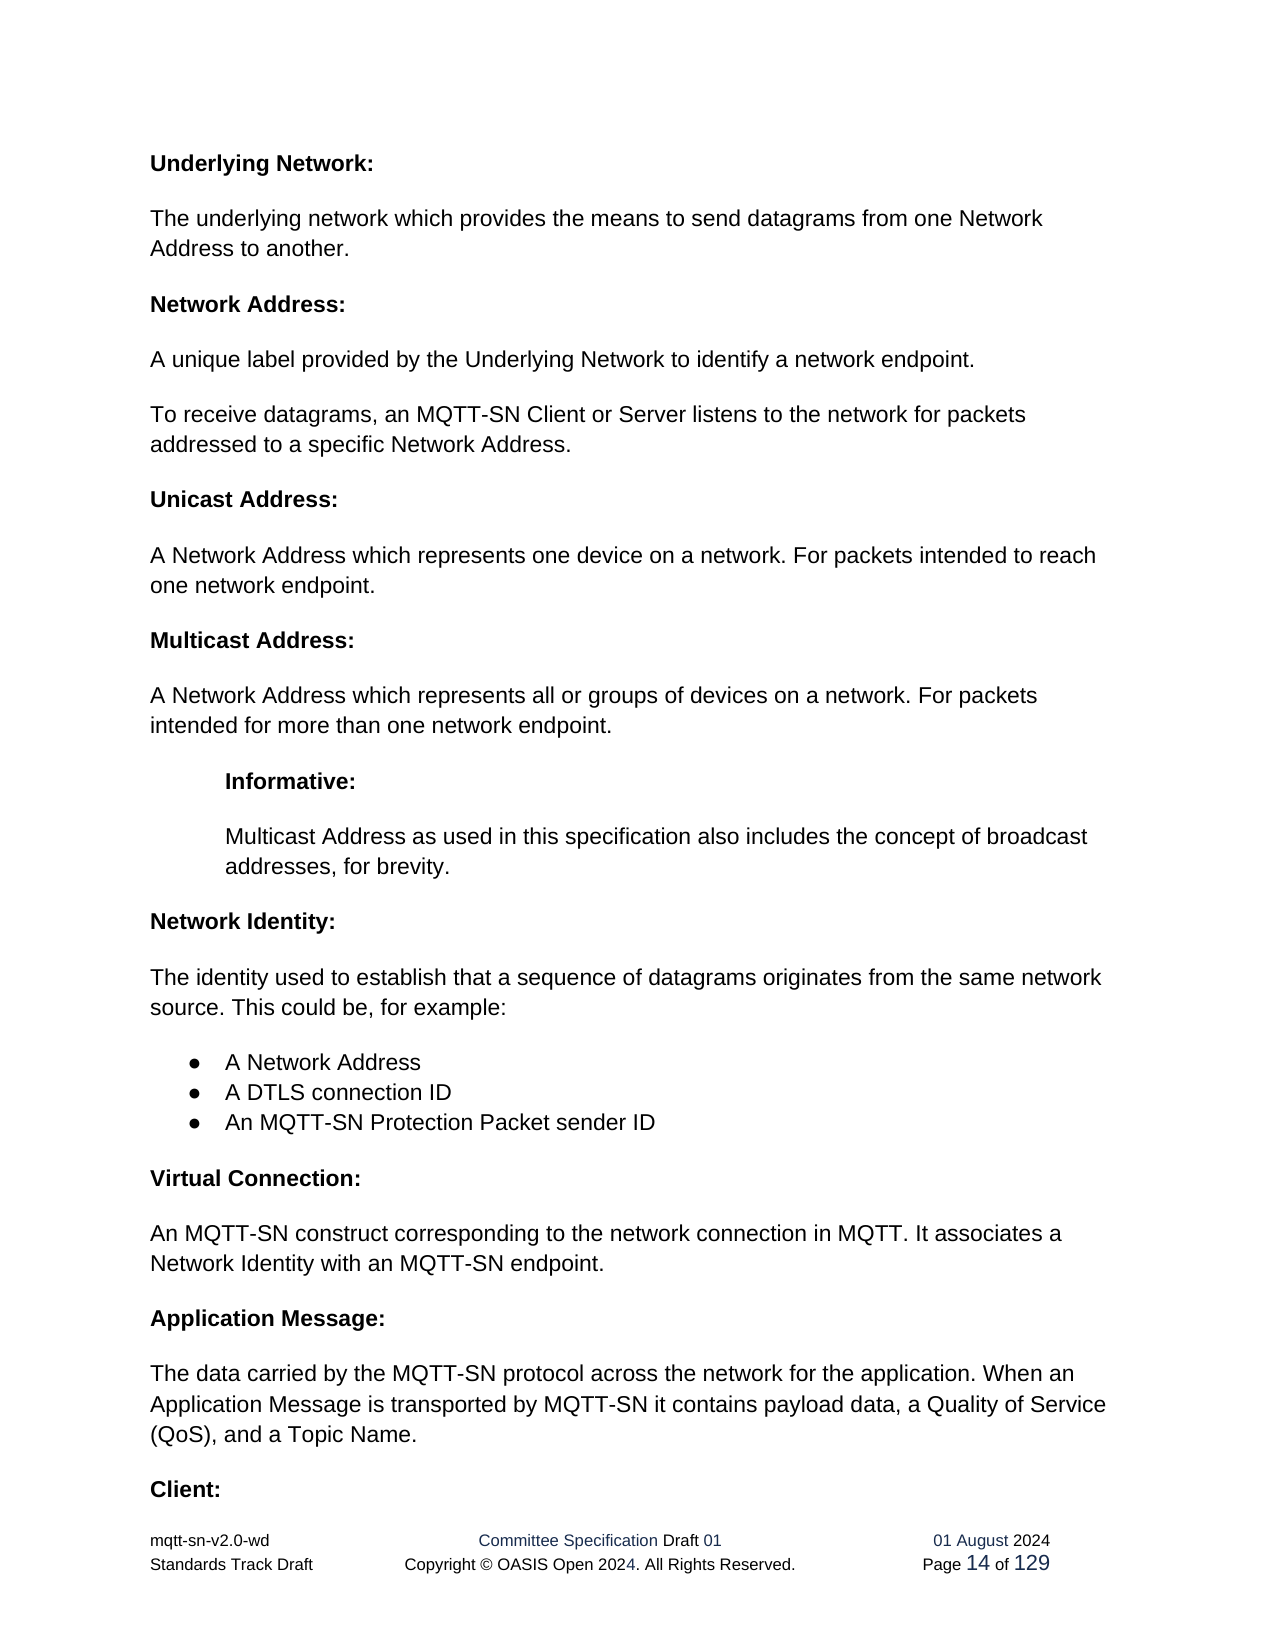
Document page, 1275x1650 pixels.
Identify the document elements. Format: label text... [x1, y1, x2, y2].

text The data carried by the MQTT-SN protocol across the network for the application. When an Application Message is transported by MQTT-SN it contains payload data, a Quality of Service (QoS), and a Topic Name. [150, 1360, 1125, 1447]
text Unicast Address: [150, 486, 1125, 513]
list An MQTT-SN Protection Packet sender ID [187, 1109, 1125, 1136]
text A Network Address which represents all or groups of devices on a network. For packets intended for more than one network endpoint. [150, 682, 1125, 739]
text Multicast Address: [150, 627, 1125, 653]
text Network Address: [150, 291, 1125, 317]
text The identity used to establish that a sequence of datagrams originates from the same network source. This could be, for example: [150, 963, 1125, 1020]
text A unique label provided by the Underlying Network to identify a network endpoint. [150, 346, 1125, 372]
text The underlying network which provides the means to send datagrams from one Network Address to another. [150, 205, 1125, 262]
text Underlying Network: [150, 150, 1125, 176]
text A Network Address which represents one device on a network. For packets intended to reach one network endpoint. [150, 542, 1125, 598]
text Multicast Address as used in this specification also includes the concept of broadcast addresses, for brevity. [225, 823, 1125, 879]
text Network Identity: [150, 908, 1125, 935]
text Application Message: [150, 1305, 1125, 1332]
text To receive datagrams, an MQTT-SN Client or Server listens to the network for packets addressed to a specific Network Address. [150, 401, 1125, 458]
list A DTLS connection ID [187, 1079, 1125, 1106]
text Virtual Connection: [150, 1164, 1125, 1191]
list A Network Address [187, 1049, 1125, 1075]
text Client: [150, 1476, 1125, 1502]
text An MQTT-SN construct corresponding to the network connection in MQTT. It associates a Network Identity with an MQTT-SN endpoint. [150, 1220, 1125, 1276]
text Informative: [225, 768, 1125, 794]
